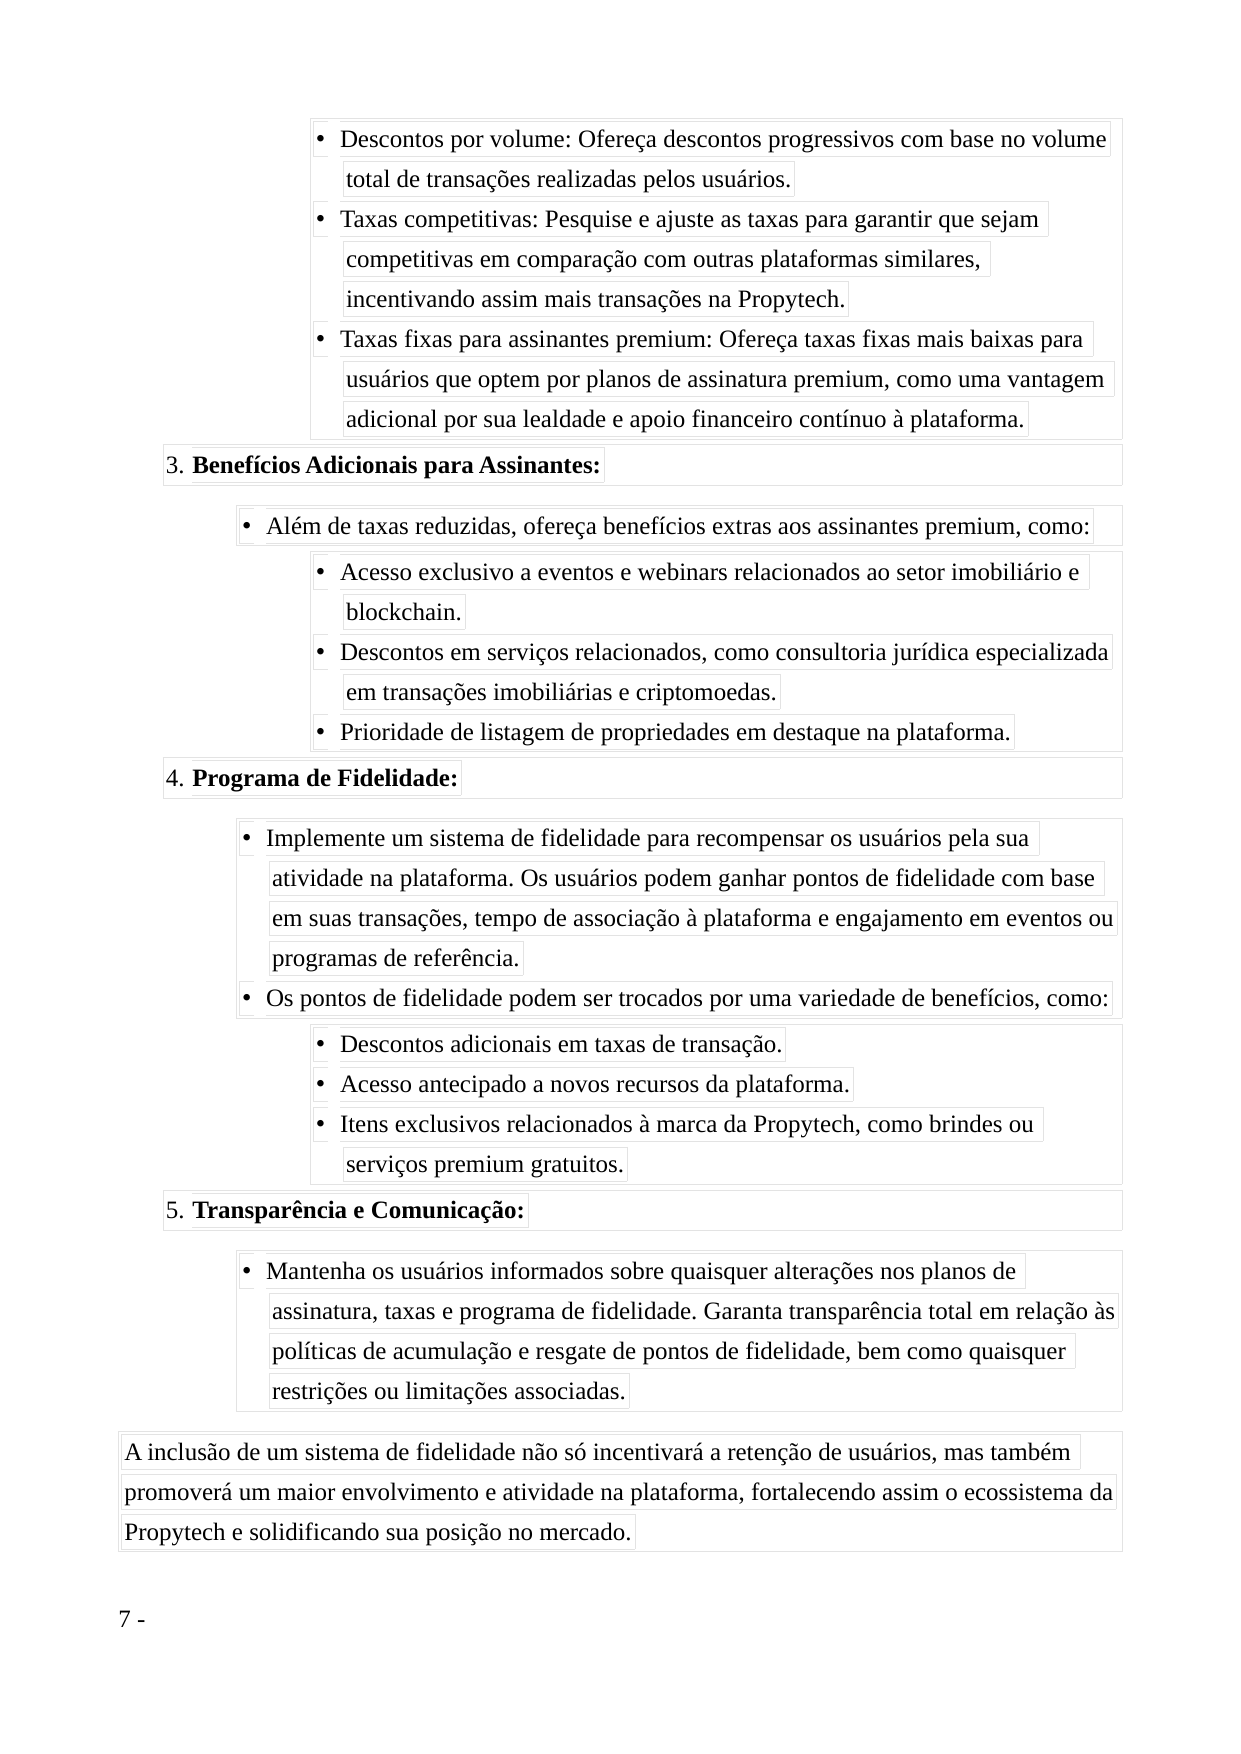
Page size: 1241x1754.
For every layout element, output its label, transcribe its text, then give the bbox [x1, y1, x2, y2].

list Taxas fixas para assinantes premium: Ofereça taxas fixas mais baixas para usuários que optem por planos de assinatura premium, como uma vantagem adicional por sua lealdade e apoio financeiro contínuo à plataforma. [311, 318, 1122, 439]
list Os pontos de fidelidade podem ser trocados por uma variedade de benefícios, como: [237, 977, 1122, 1018]
text A inclusão de um sistema de fidelidade não só incentivará a retenção de usuários, mas também promoverá um maior envolvimento e atividade na plataforma, fortalecendo assim o ecossistema da Propytech e solidificando sua posição no mercado. [119, 1432, 1122, 1551]
list Acesso exclusivo a eventos e webinars relacionados ao setor imobiliário e blockchain. [311, 552, 1122, 629]
list Benefícios Adicionais para Assinantes: [164, 445, 1122, 485]
list Itens exclusivos relacionados à marca da Propytech, como brindes ou serviços premium gratuitos. [311, 1103, 1122, 1184]
list Acesso antecipado a novos recursos da plataforma. [311, 1063, 1122, 1101]
list Descontos adicionais em taxas de transação. [311, 1025, 1122, 1061]
list Além de taxas reduzidas, ofereça benefícios extras aos assinantes premium, como: [237, 506, 1122, 545]
list Transparência e Comunicação: [164, 1191, 1122, 1230]
list Programa de Fidelidade: [164, 758, 1122, 798]
text 7 - [118, 1604, 1122, 1633]
list Prioridade de listagem de propriedades em destaque na plataforma. [311, 711, 1122, 751]
list Taxas competitivas: Pesquise e ajuste as taxas para garantir que sejam competitivas em comparação com outras plataformas similares, incentivando assim mais transações na Propytech. [311, 198, 1122, 316]
list Descontos por volume: Ofereça descontos progressivos com base no volume total de transações realizadas pelos usuários. [311, 119, 1122, 196]
list Mantenha os usuários informados sobre quaisquer alterações nos planos de assinatura, taxas e programa de fidelidade. Garanta transparência total em relação às políticas de acumulação e resgate de pontos de fidelidade, bem como quaisquer restrições ou limitações associadas. [237, 1251, 1122, 1411]
list Implemente um sistema de fidelidade para recompensar os usuários pela sua atividade na plataforma. Os usuários podem ganhar pontos de fidelidade com base em suas transações, tempo de associação à plataforma e engajamento em eventos ou programas de referência. [237, 819, 1122, 975]
list Descontos em serviços relacionados, como consultoria jurídica especializada em transações imobiliárias e criptomoedas. [311, 631, 1122, 709]
